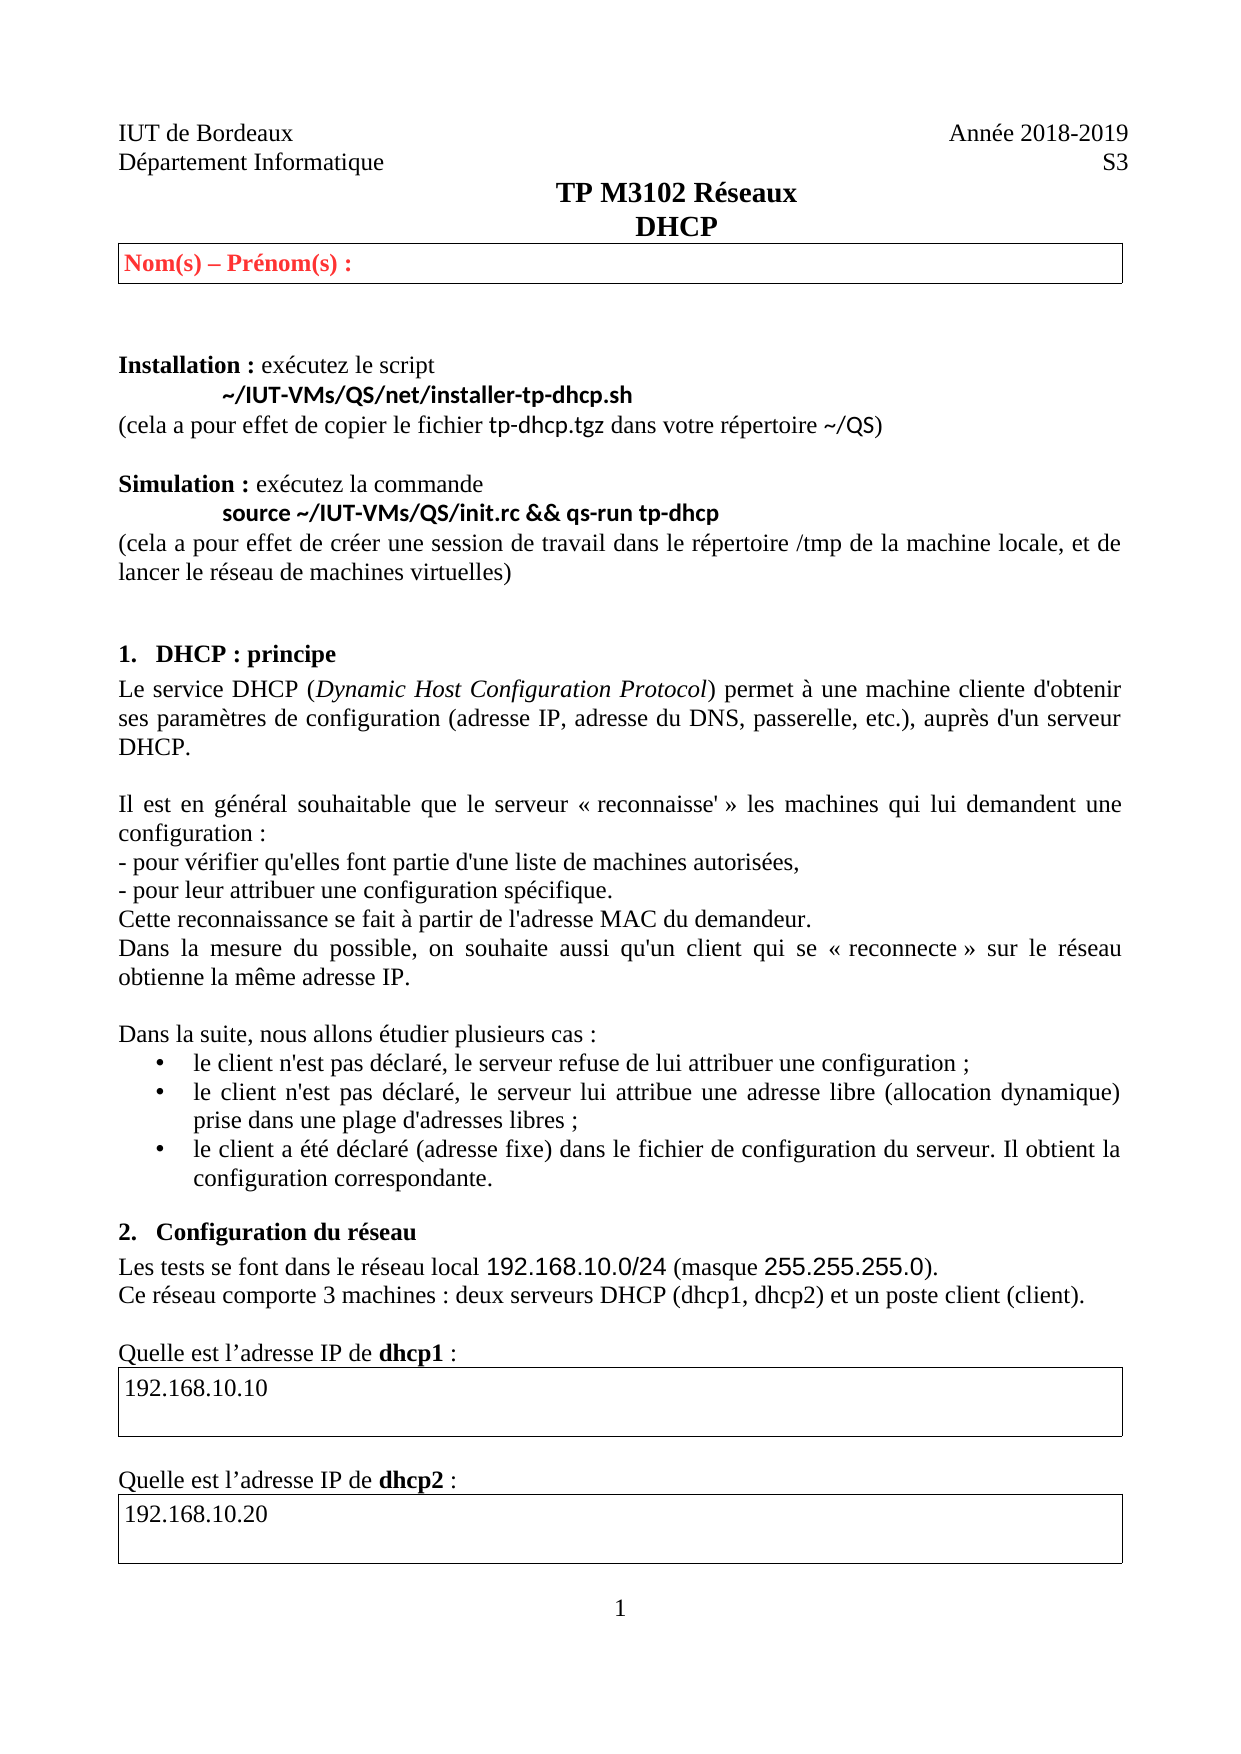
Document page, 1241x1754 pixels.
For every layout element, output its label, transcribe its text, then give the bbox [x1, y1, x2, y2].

list le client n'est pas déclaré, le serveur refuse de lui attribuer une configuration ; [156, 1048, 1122, 1077]
table_header 192.168.10.10 [119, 1368, 1122, 1436]
text ~/IUT-VMs/QS/net/installer-tp-dhcp.sh [118, 379, 1122, 409]
text Il est en général souhaitable que le serveur « reconnaisse' » les machines qui lui demandent une configuration : [118, 789, 1122, 847]
subtitle Configuration du réseau [118, 1217, 1122, 1246]
text Les tests se font dans le réseau local 192.168.10.0/24 (masque 255.255.255.0). [118, 1252, 1122, 1281]
text - pour leur attribuer une configuration spécifique. [118, 876, 1122, 904]
text Dans la mesure du possible, on souhaite aussi qu'un client qui se « reconnecte » sur le réseau obtienne la même adresse IP. [118, 933, 1122, 991]
text Quelle est l’adresse IP de dhcp2 : [118, 1465, 1122, 1493]
text Quelle est l’adresse IP de dhcp1 : [118, 1338, 1122, 1367]
text IUT de Bordeaux Année 2018-2019 [118, 118, 1122, 147]
text (cela a pour effet de copier le fichier tp-dhcp.tgz dans votre répertoire ~/QS) [118, 409, 1122, 440]
text Dans la suite, nous allons étudier plusieurs cas : [118, 1019, 1122, 1048]
text (cela a pour effet de créer une session de travail dans le répertoire /tmp de la machine locale, et de lancer le réseau de machines virtuelles) [118, 528, 1122, 586]
text Cette reconnaissance se fait à partir de l'adresse MAC du demandeur. [118, 904, 1122, 933]
text source ~/IUT-VMs/QS/init.rc && qs-run tp-dhcp [118, 497, 1122, 528]
table_header 192.168.10.20 [119, 1495, 1122, 1563]
text Installation : exécutez le script [118, 350, 1122, 379]
text - pour vérifier qu'elles font partie d'une liste de machines autorisées, [118, 847, 1122, 876]
subtitle DHCP : principe [118, 639, 1122, 668]
text Simulation : exécutez la commande [118, 469, 1122, 497]
list le client a été déclaré (adresse fixe) dans le fichier de configuration du serveur. Il obtient la configuration correspondante. [156, 1134, 1122, 1192]
text DHCP [231, 209, 1122, 243]
list le client n'est pas déclaré, le serveur lui attribue une adresse libre (allocation dynamique) prise dans une plage d'adresses libres ; [156, 1077, 1122, 1134]
text Le service DHCP (Dynamic Host Configuration Protocol) permet à une machine cliente d'obtenir ses paramètres de configuration (adresse IP, adresse du DNS, passerelle, etc.), auprès d'un serveur DHCP. [118, 674, 1122, 761]
text TP M3102 Réseaux [231, 176, 1122, 209]
text Département Informatique S3 [118, 147, 1122, 176]
text Ce réseau comporte 3 machines : deux serveurs DHCP (dhcp1, dhcp2) et un poste client (client). [118, 1281, 1122, 1309]
table_header Nom(s) – Prénom(s) : [119, 244, 1122, 283]
